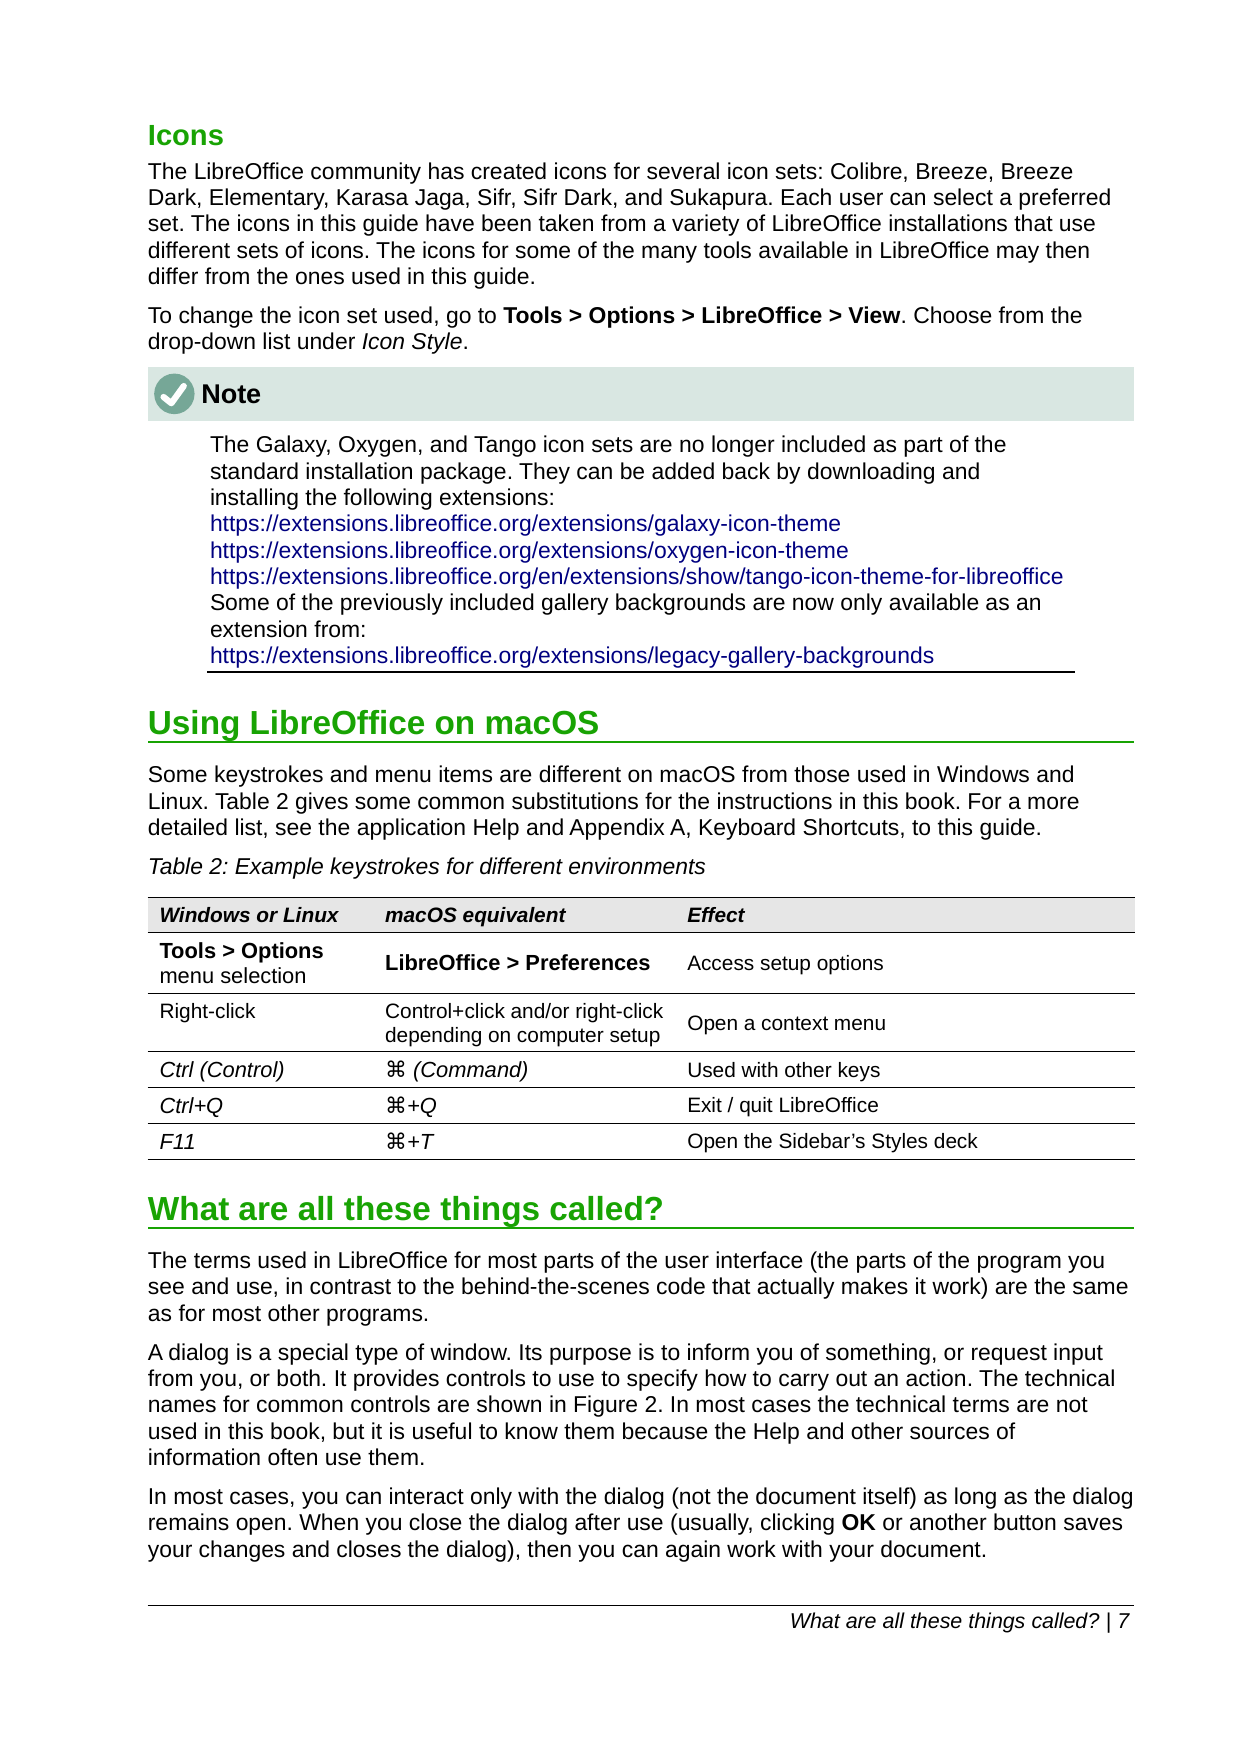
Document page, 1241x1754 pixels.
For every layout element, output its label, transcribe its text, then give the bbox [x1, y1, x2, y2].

text Table 2: Example keystrokes for different environments [148, 853, 1134, 879]
table_cell Used with other keys [675, 1052, 1135, 1087]
text The terms used in LibreOffice for most parts of the user interface (the parts of the program you see and use, in contrast to the behind-the-scenes code that actually makes it work) are the same as for most other programs. [148, 1247, 1134, 1326]
table_cell ⌘ (Command) [373, 1052, 675, 1087]
table_cell Open the Sidebar’s Styles deck [675, 1124, 1135, 1159]
text The Galaxy, Oxygen, and Tango icon sets are no longer included as part of the standard installation package. They can be added back by downloading and installing the following extensions: https://extensions.libreoffice.org/extensions/galaxy-icon-theme https://extensions.libreoffice.org/extensions/oxygen-icon-theme https://extensions.libreoffice.org/en/extensions/show/tango-icon-theme-for-libreoffice Some of the previously included gallery backgrounds are now only available as an extension from: https://extensions.libreoffice.org/extensions/legacy-gallery-backgrounds [207, 428, 1075, 671]
subtitle Using LibreOffice on macOS [148, 703, 1134, 741]
subtitle Note [148, 367, 1134, 421]
table_cell Open a context menu [675, 994, 1135, 1051]
table_cell Access setup options [675, 933, 1135, 993]
table_cell Control+click and/or right-click depending on computer setup [373, 994, 675, 1051]
table_cell Ctrl (Control) [148, 1052, 373, 1087]
table_header Effect [675, 898, 1135, 932]
table_cell Tools > Options menu selection [148, 933, 373, 993]
text A dialog is a special type of window. Its purpose is to inform you of something, or request input from you, or both. It provides controls to use to specify how to carry out an action. The technical names for common controls are shown in Figure 2. In most cases the technical terms are not used in this book, but it is useful to know them because the Help and other sources of information often use them. [148, 1338, 1134, 1470]
table_cell Ctrl+Q [148, 1088, 373, 1123]
table_cell F11 [148, 1124, 373, 1159]
table_header Windows or Linux [148, 898, 373, 932]
table_cell ⌘+Q [373, 1088, 675, 1123]
subtitle Icons [148, 118, 1134, 152]
table_cell ⌘+T [373, 1124, 675, 1159]
text To change the icon set used, go to Tools > Options > LibreOffice > View. Choose from the drop-down list under Icon Style. [148, 302, 1134, 354]
text The LibreOffice community has created icons for several icon sets: Colibre, Breeze, Breeze Dark, Elementary, Karasa Jaga, Sifr, Sifr Dark, and Sukapura. Each user can select a preferred set. The icons in this guide have been taken from a variety of LibreOffice installations that use different sets of icons. The icons for some of the many tools available in LibreOffice may then differ from the ones used in this guide. [148, 158, 1134, 289]
table_cell Right-click [148, 994, 373, 1051]
text Some keystrokes and menu items are different on macOS from those used in Windows and Linux. Table 2 gives some common substitutions for the instructions in this book. For a more detailed list, see the application Help and Appendix A, Keyboard Shortcuts, to this guide. [148, 761, 1134, 840]
table_cell LibreOffice > Preferences [373, 933, 675, 993]
subtitle What are all these things called? [148, 1189, 1134, 1227]
table_header macOS equivalent [373, 898, 675, 932]
text In most cases, you can interact only with the dialog (not the document itself) as long as the dialog remains open. When you close the dialog after use (usually, clicking OK or another button saves your changes and closes the dialog), then you can again work with your document. [148, 1483, 1134, 1562]
table_cell Exit / quit LibreOffice [675, 1088, 1135, 1123]
